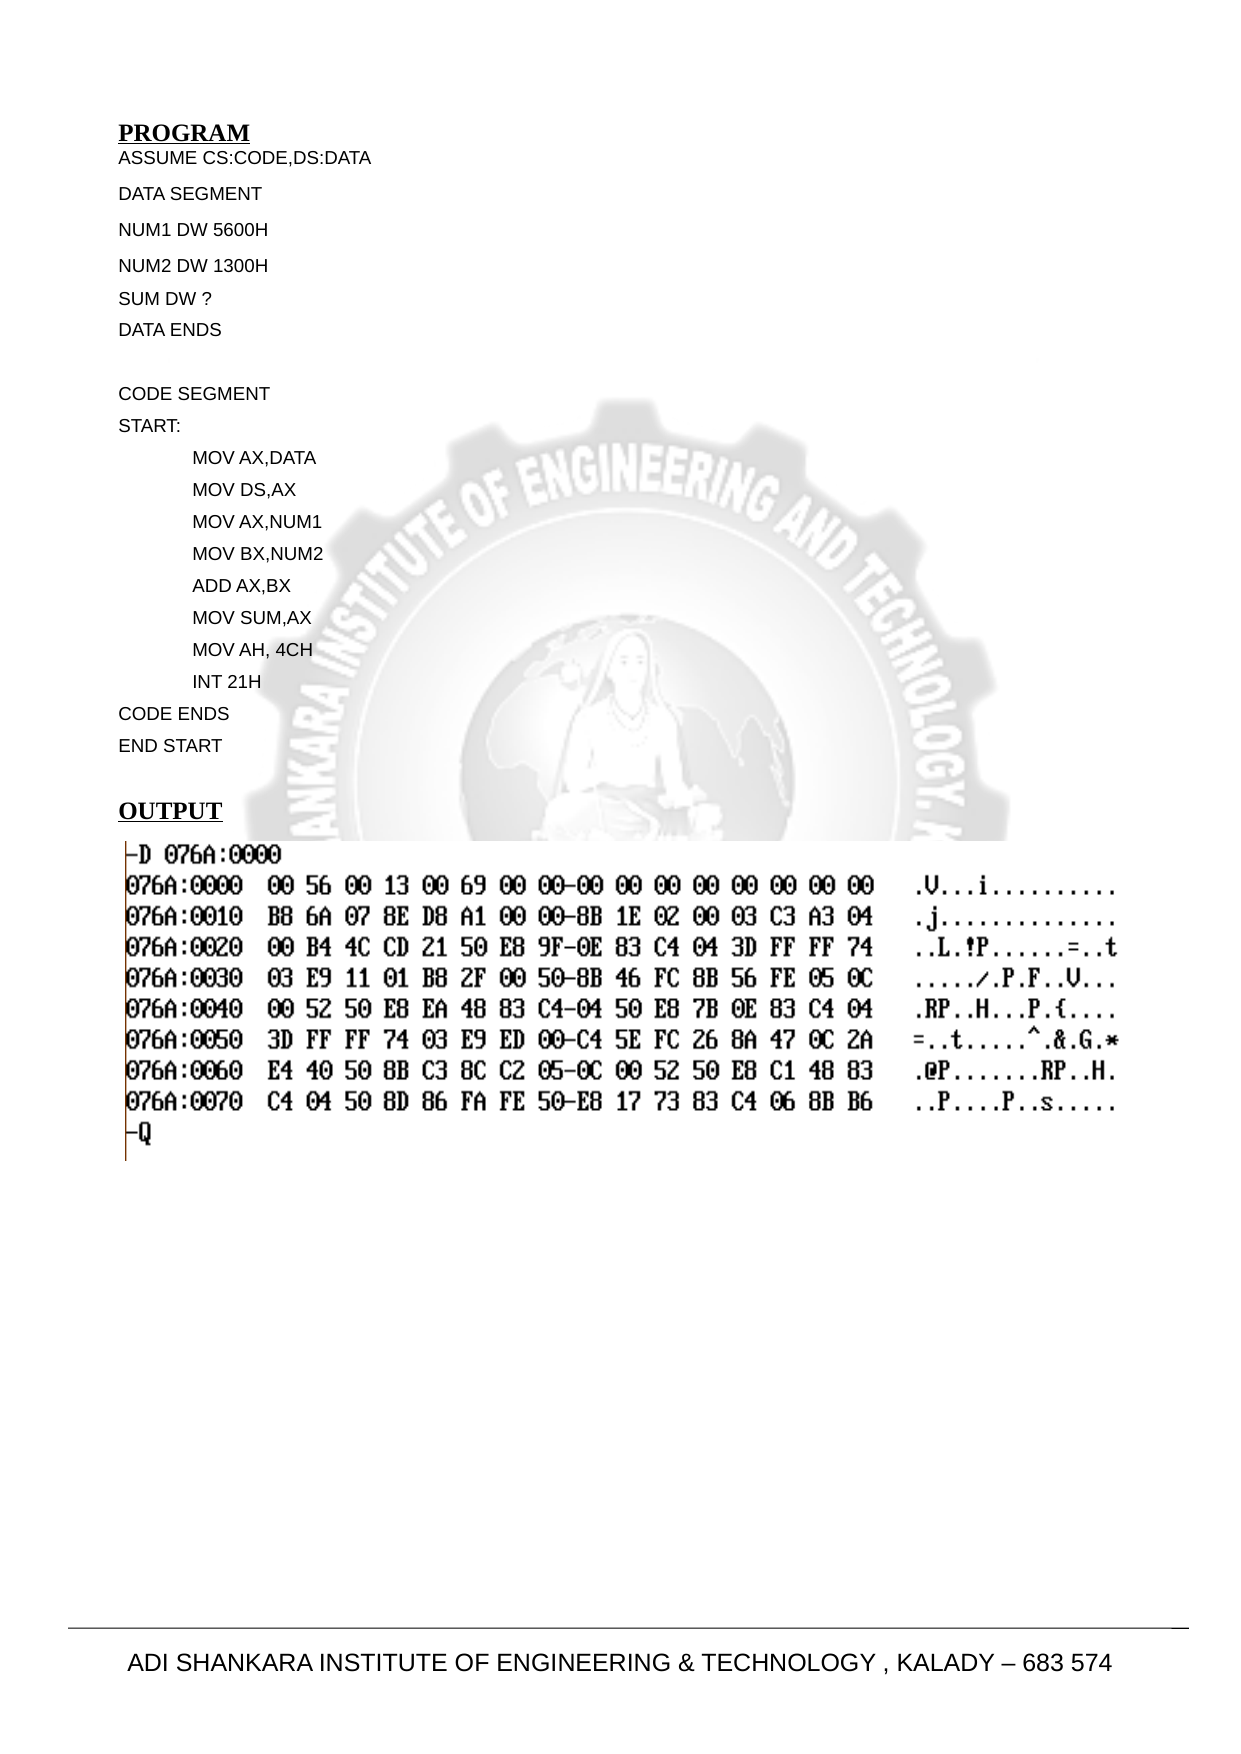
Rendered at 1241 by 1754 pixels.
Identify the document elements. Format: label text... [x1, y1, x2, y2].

text NUM1 DW 5600H [118, 219, 1122, 241]
text OUTPUT [118, 767, 1122, 824]
picture [125, 841, 1131, 1161]
text SUM DW ? [118, 287, 1122, 309]
text DATA ENDS [118, 319, 1122, 341]
text ASSUME CS:CODE,DS:DATA [118, 147, 1122, 168]
text MOV SUM,AX [118, 607, 1122, 629]
text NUM2 DW 1300H [118, 255, 1122, 277]
text MOV AX,NUM1 [118, 511, 1122, 533]
text DATA SEGMENT [118, 183, 1122, 204]
text INT 21H [118, 671, 1122, 693]
text PROGRAM [118, 118, 1122, 147]
text MOV DS,AX [118, 479, 1122, 501]
text MOV AH, 4CH [118, 639, 1122, 661]
text END START [118, 735, 1122, 757]
text CODE SEGMENT [118, 383, 1122, 405]
text MOV AX,DATA [118, 447, 1122, 469]
text MOV BX,NUM2 [118, 543, 1122, 565]
text CODE ENDS [118, 703, 1122, 724]
text START: [118, 415, 1122, 437]
text ADD AX,BX [118, 575, 1122, 597]
